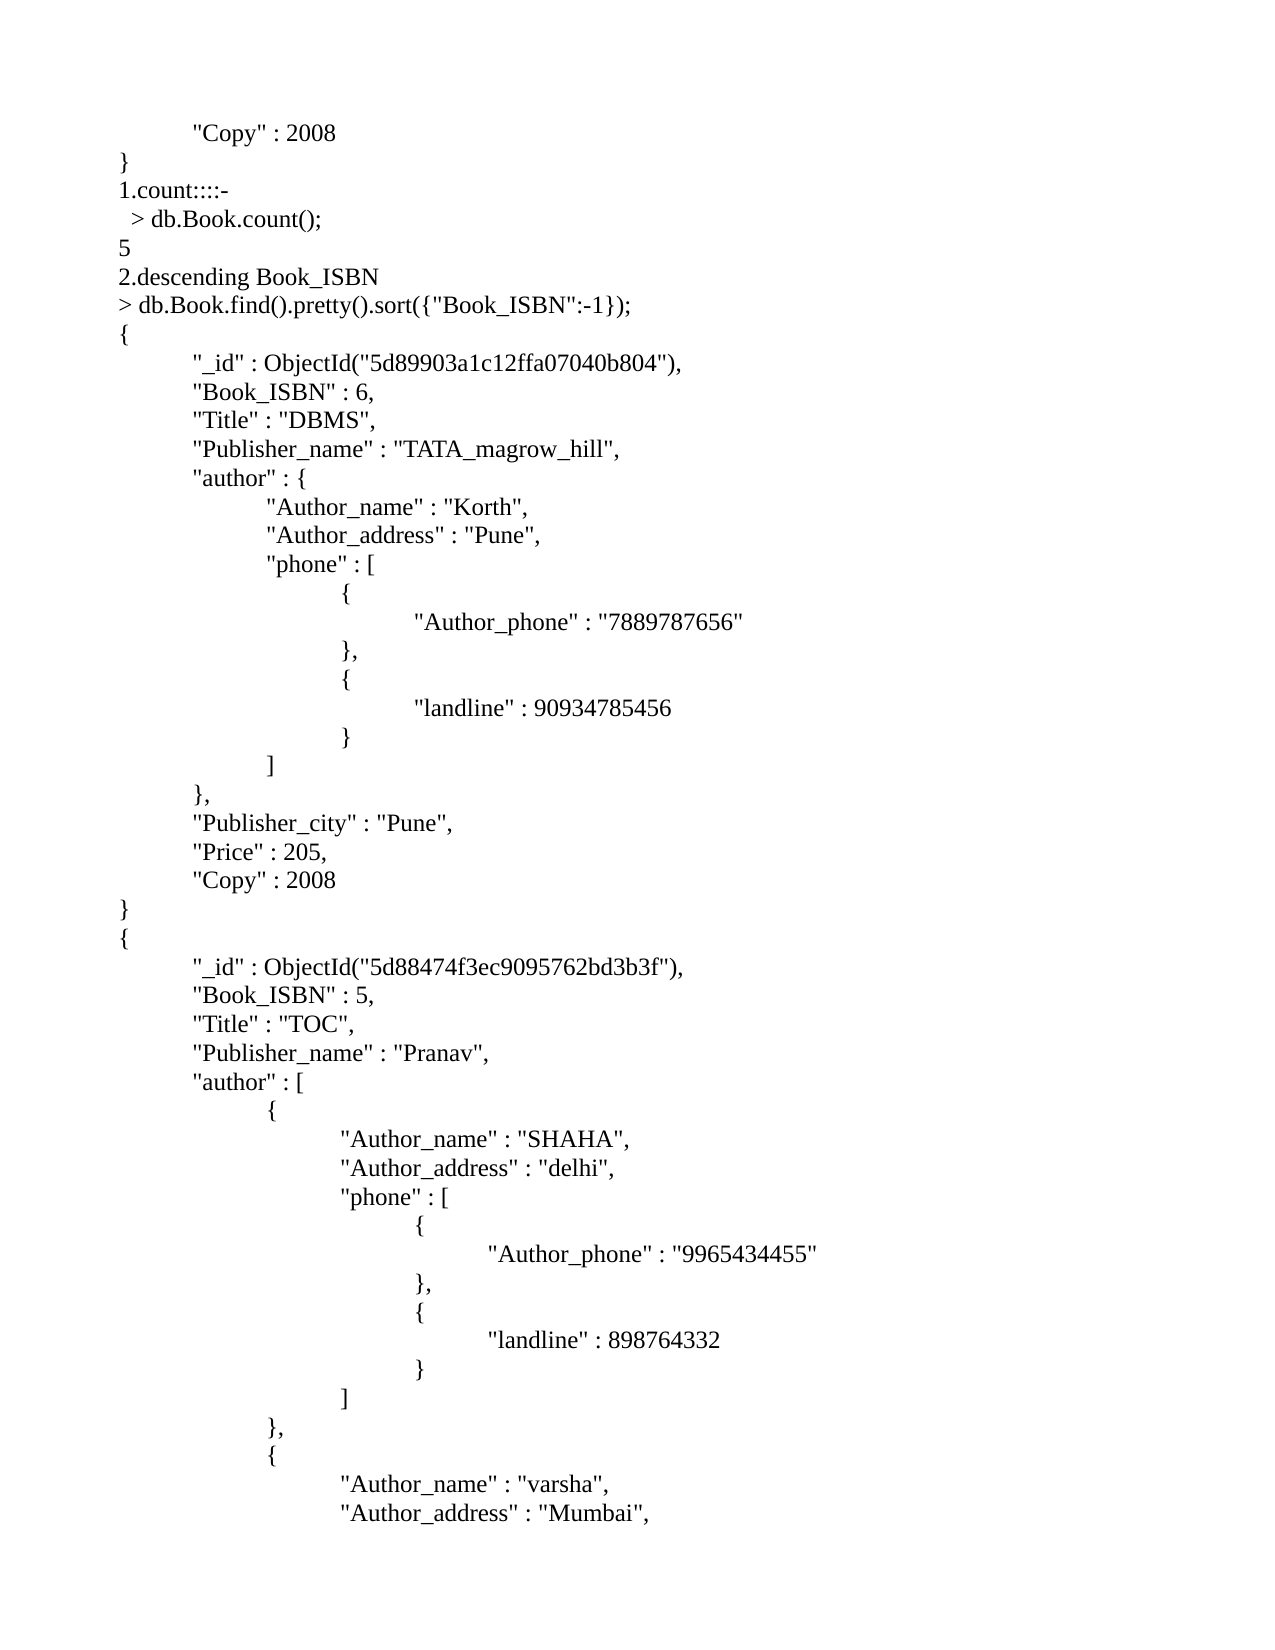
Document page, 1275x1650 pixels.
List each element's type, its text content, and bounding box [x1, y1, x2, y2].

text }, [118, 1268, 1157, 1297]
text "Copy" : 2008 [118, 866, 1157, 894]
text "Author_address" : "Mumbai", [118, 1498, 1157, 1527]
text { [118, 1297, 1157, 1326]
text "Publisher_name" : "Pranav", [118, 1038, 1157, 1067]
text { [118, 923, 1157, 952]
text "Author_phone" : "9965434455" [118, 1239, 1157, 1268]
text "Book_ISBN" : 5, [118, 981, 1157, 1009]
text "Book_ISBN" : 6, [118, 377, 1157, 406]
text "Title" : "TOC", [118, 1009, 1157, 1038]
text "landline" : 898764332 [118, 1326, 1157, 1354]
text > db.Book.count(); [118, 204, 1157, 233]
text ] [118, 1383, 1157, 1412]
text { [118, 319, 1157, 348]
text } [118, 722, 1157, 751]
text }, [118, 1412, 1157, 1441]
text 5 [118, 233, 1157, 262]
text "author" : [ [118, 1067, 1157, 1096]
text "Author_address" : "delhi", [118, 1153, 1157, 1182]
text "phone" : [ [118, 1182, 1157, 1211]
text } [118, 147, 1157, 176]
text { [118, 1096, 1157, 1124]
text > db.Book.find().pretty().sort({"Book_ISBN":-1}); [118, 291, 1157, 319]
text { [118, 664, 1157, 693]
text }, [118, 636, 1157, 664]
text "phone" : [ [118, 549, 1157, 578]
text "Title" : "DBMS", [118, 406, 1157, 434]
text "Author_phone" : "7889787656" [118, 607, 1157, 636]
text { [118, 1441, 1157, 1469]
text }, [118, 779, 1157, 808]
text ] [118, 751, 1157, 779]
text "Author_name" : "Korth", [118, 492, 1157, 521]
text "Publisher_name" : "TATA_magrow_hill", [118, 434, 1157, 463]
text "Author_name" : "varsha", [118, 1469, 1157, 1498]
text "author" : { [118, 463, 1157, 492]
text { [118, 578, 1157, 607]
text "Copy" : 2008 [118, 118, 1157, 147]
text 2.descending Book_ISBN [118, 262, 1157, 291]
text { [118, 1211, 1157, 1239]
text } [118, 1354, 1157, 1383]
text "landline" : 90934785456 [118, 693, 1157, 722]
text "Price" : 205, [118, 837, 1157, 866]
text "_id" : ObjectId("5d88474f3ec9095762bd3b3f"), [118, 952, 1157, 981]
text "Publisher_city" : "Pune", [118, 808, 1157, 837]
text 1.count::::- [118, 176, 1157, 204]
text "Author_address" : "Pune", [118, 521, 1157, 549]
text } [118, 894, 1157, 923]
text "Author_name" : "SHAHA", [118, 1124, 1157, 1153]
text "_id" : ObjectId("5d89903a1c12ffa07040b804"), [118, 348, 1157, 377]
